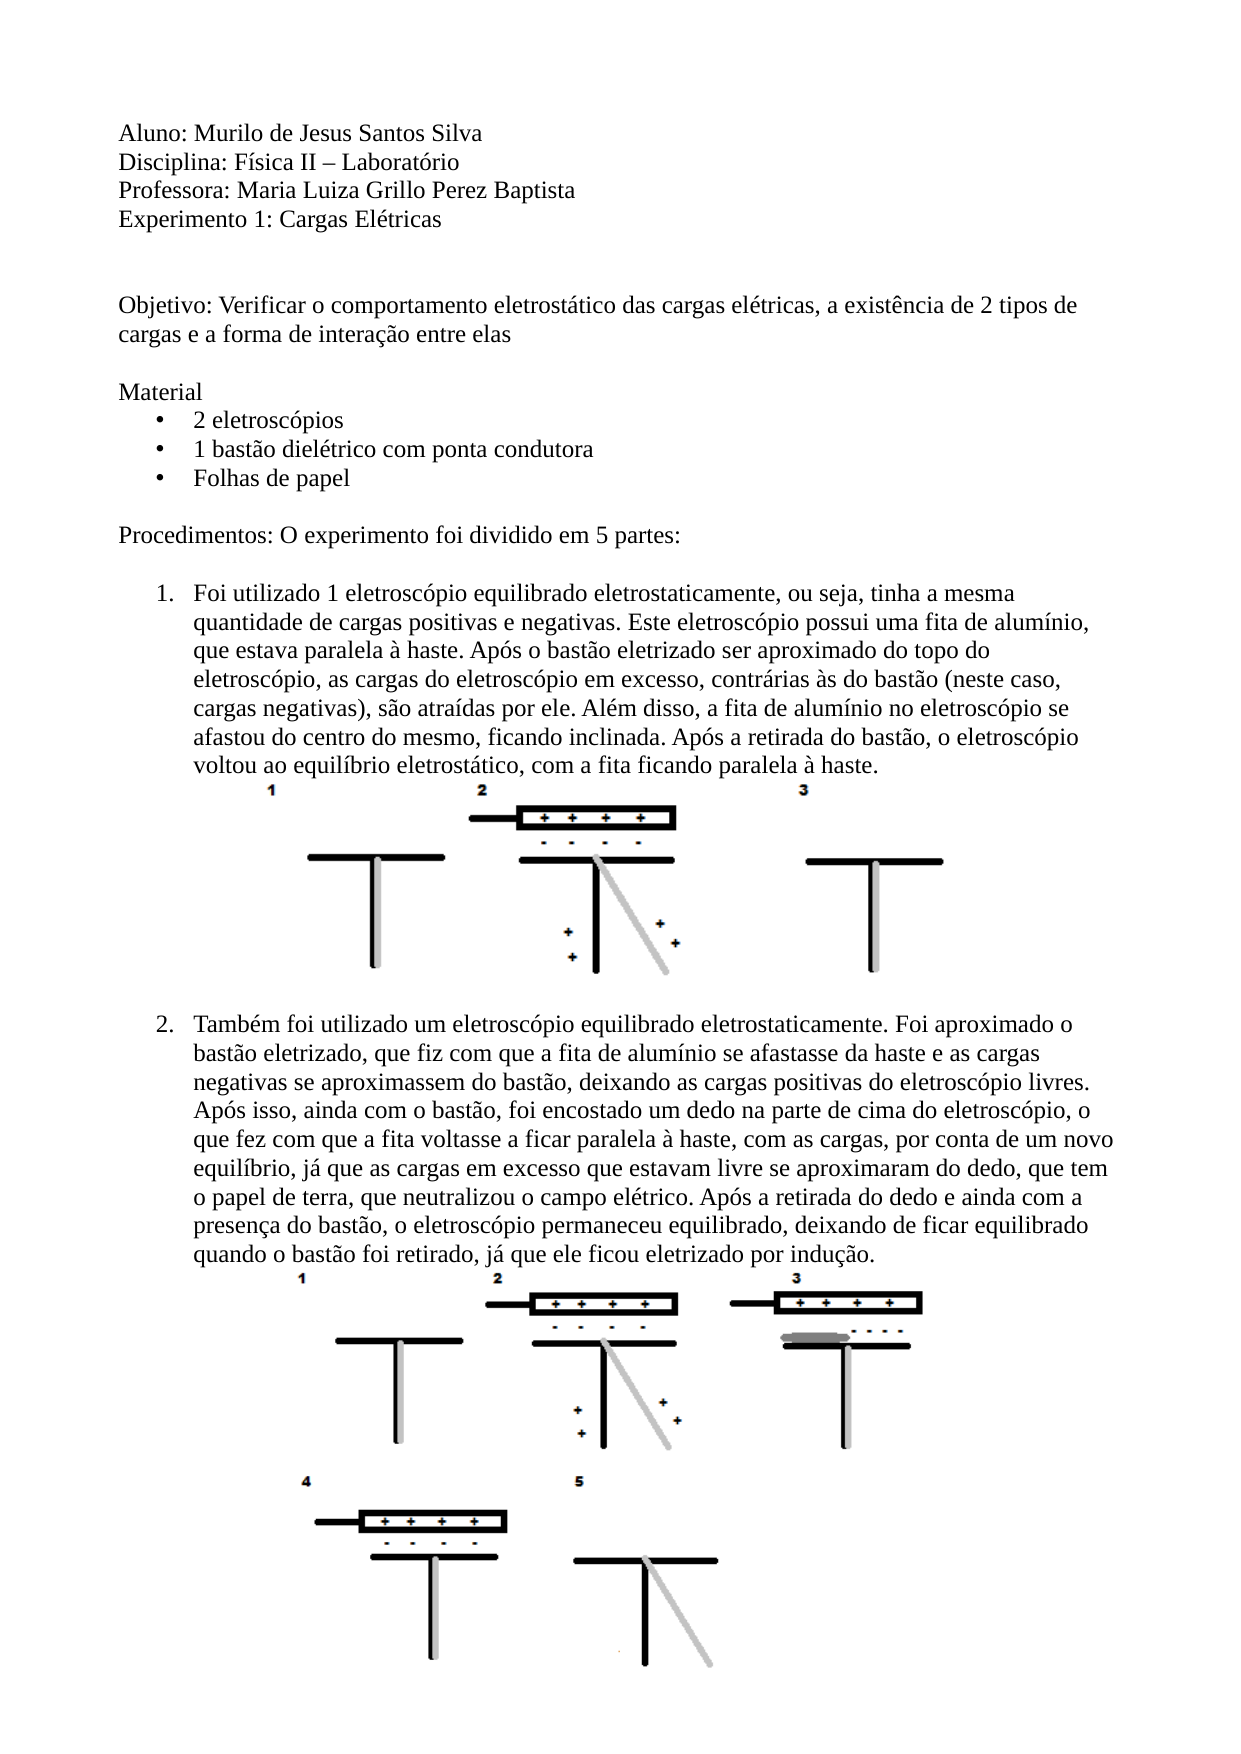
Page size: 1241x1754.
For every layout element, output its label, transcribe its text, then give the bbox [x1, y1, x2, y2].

list Folhas de papel [156, 463, 1122, 492]
text Disciplina: Física II – Laboratório [118, 147, 1122, 176]
list 2 eletroscópios [156, 406, 1122, 434]
picture [263, 779, 977, 1006]
text Aluno: Murilo de Jesus Santos Silva [118, 118, 1122, 147]
list Foi utilizado 1 eletroscópio equilibrado eletrostaticamente, ou seja, tinha a mesma quantidade de cargas positivas e negativas. Este eletroscópio possui uma fita de alumínio, que estava paralela à haste. Após o bastão eletrizado ser aproximado do topo do eletroscópio, as cargas do eletroscópio em excesso, contrárias às do bastão (neste caso, cargas negativas), são atraídas por ele. Além disso, a fita de alumínio no eletroscópio se afastou do centro do mesmo, ficando inclinada. Após a retirada do bastão, o eletroscópio voltou ao equilíbrio eletrostático, com a fita ficando paralela à haste. [156, 578, 1122, 779]
text Professora: Maria Luiza Grillo Perez Baptista [118, 176, 1122, 204]
text Material [118, 377, 1122, 406]
text Procedimentos: O experimento foi dividido em 5 partes: [118, 521, 1122, 549]
list Também foi utilizado um eletroscópio equilibrado eletrostaticamente. Foi aproximado o bastão eletrizado, que fiz com que a fita de alumínio se afastasse da haste e as cargas negativas se aproximassem do bastão, deixando as cargas positivas do eletroscópio livres. Após isso, ainda com o bastão, foi encostado um dedo na parte de cima do eletroscópio, o que fez com que a fita voltasse a ficar paralela à haste, com as cargas, por conta de um novo equilíbrio, já que as cargas em excesso que estavam livre se aproximaram do dedo, que tem o papel de terra, que neutralizou o campo elétrico. Após a retirada do dedo e ainda com a presença do bastão, o eletroscópio permaneceu equilibrado, deixando de ficar equilibrado quando o bastão foi retirado, já que ele ficou eletrizado por indução. [156, 1009, 1122, 1268]
text Experimento 1: Cargas Elétricas [118, 204, 1122, 233]
text Objetivo: Verificar o comportamento eletrostático das cargas elétricas, a existência de 2 tipos de cargas e a forma de interação entre elas [118, 291, 1122, 348]
list 1 bastão dielétrico com ponta condutora [156, 434, 1122, 463]
picture [294, 1268, 946, 1682]
